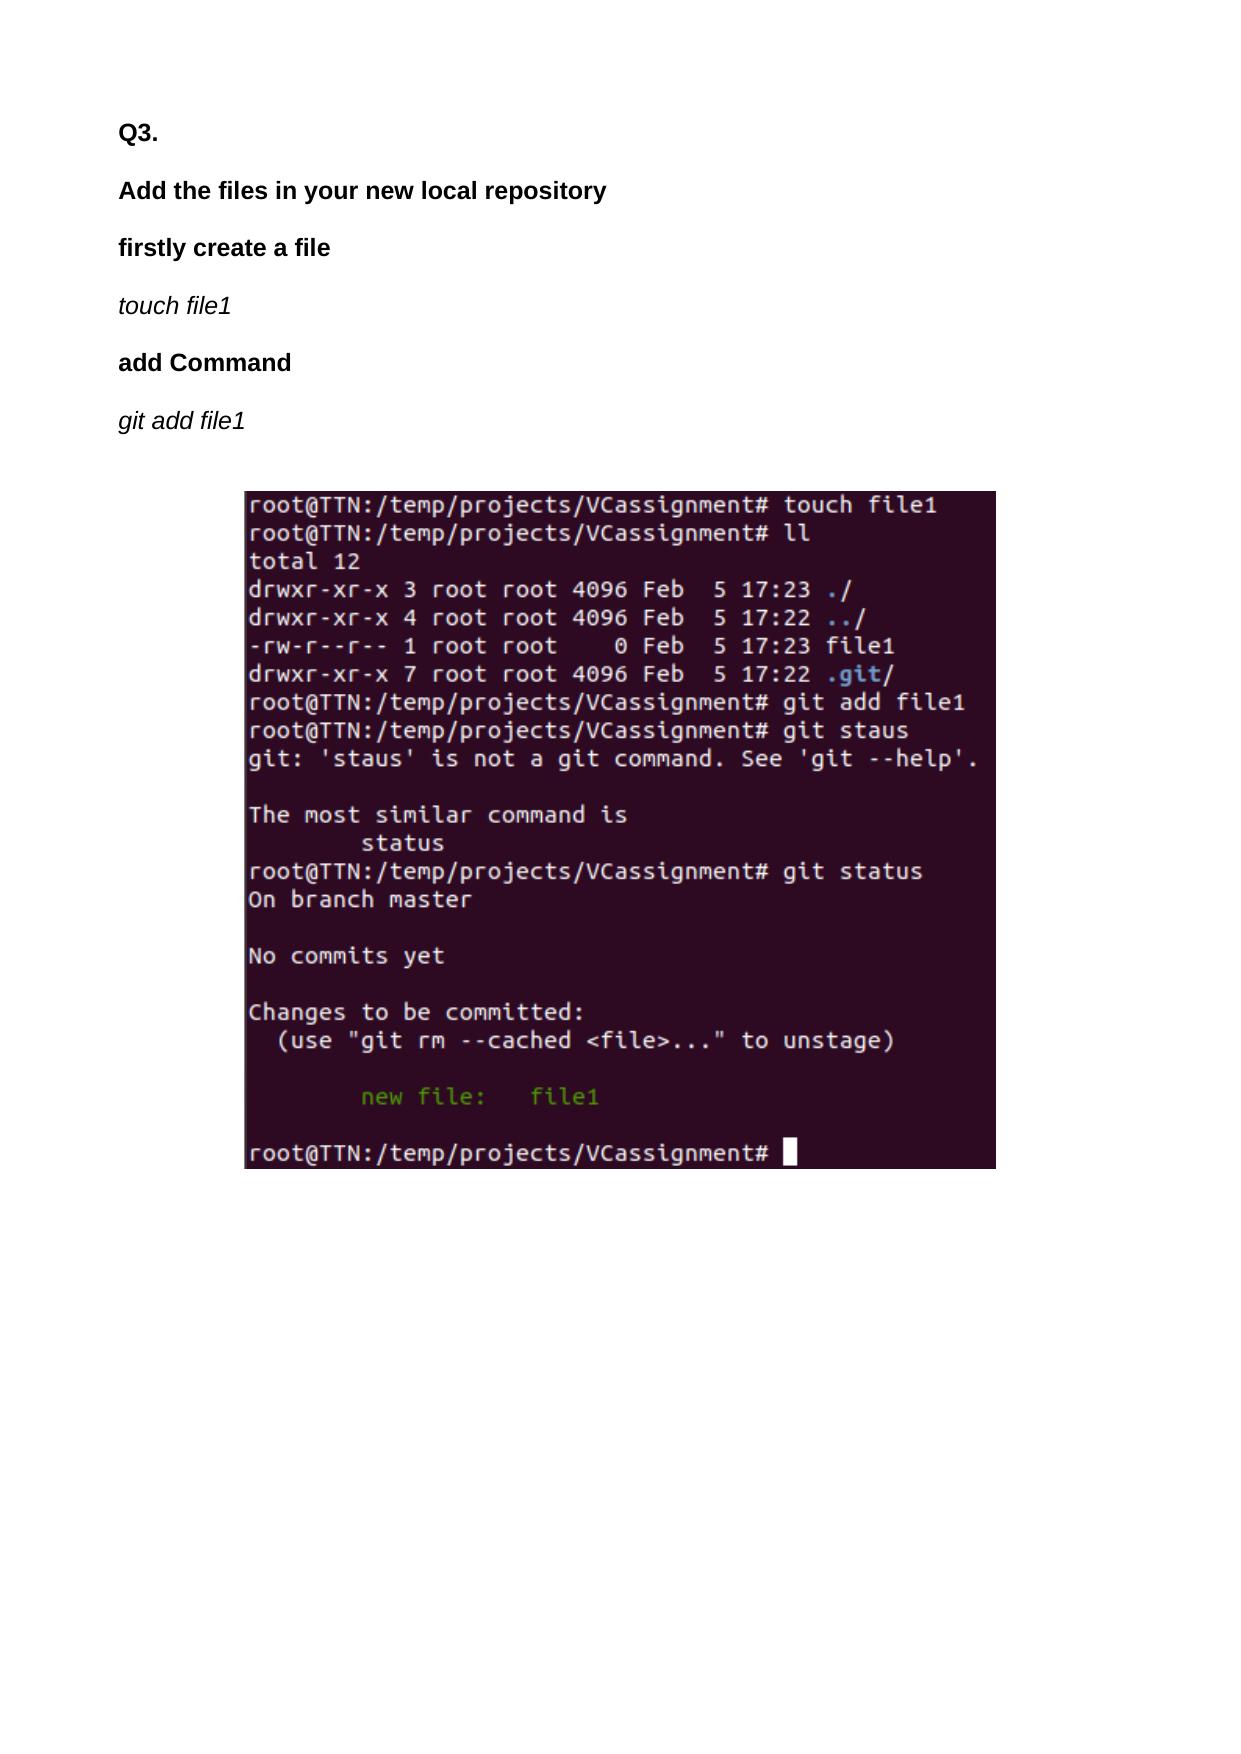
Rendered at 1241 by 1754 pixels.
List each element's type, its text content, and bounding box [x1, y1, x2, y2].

picture [244, 491, 996, 1169]
text add Command [118, 348, 1122, 377]
text Add the files in your new local repository [118, 176, 1122, 204]
text touch file1 [118, 291, 1122, 319]
text git add file1 [118, 406, 1122, 434]
text Q3. [118, 118, 1122, 147]
text firstly create a file [118, 233, 1122, 262]
